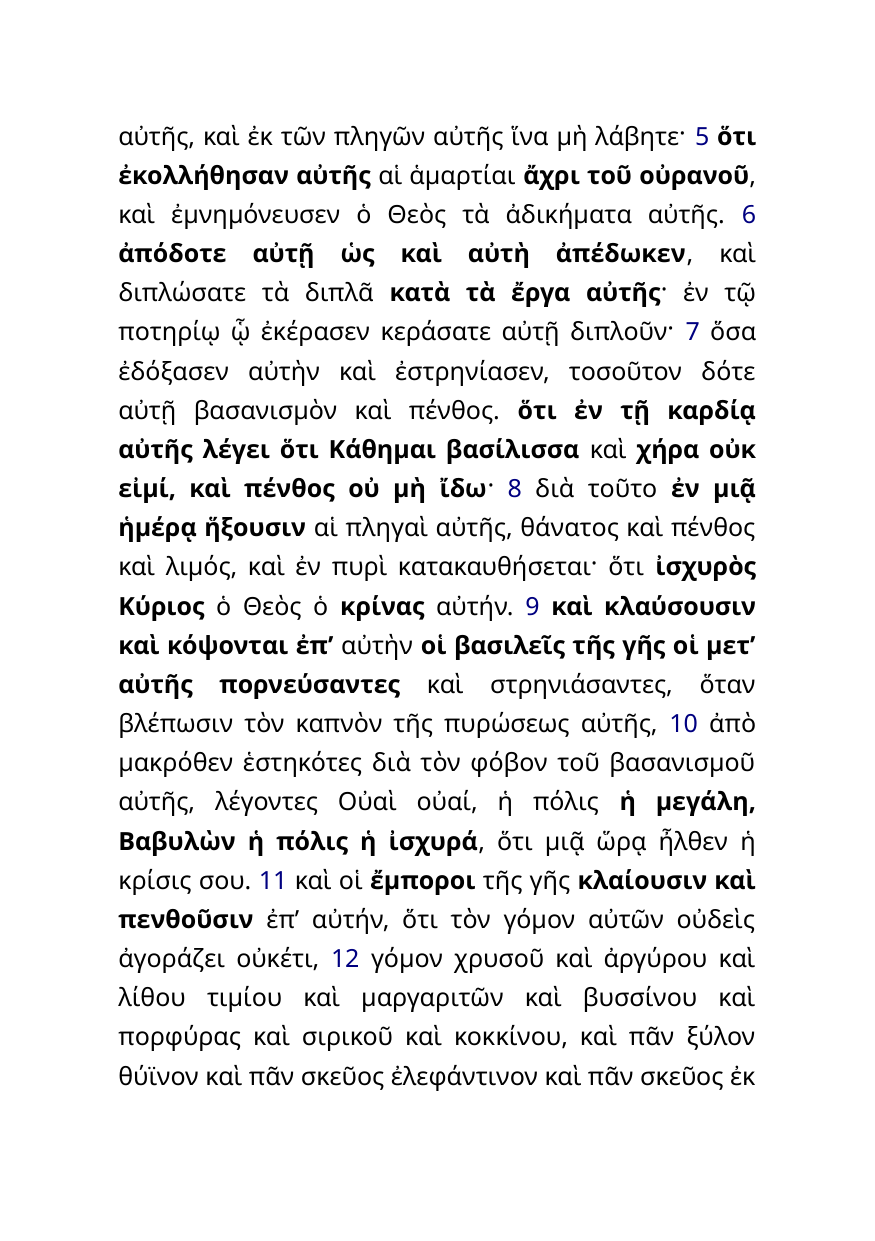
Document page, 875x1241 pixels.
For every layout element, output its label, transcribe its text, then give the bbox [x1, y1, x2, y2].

text αὐτῆς, καὶ ἐκ τῶν πληγῶν αὐτῆς ἵνα μὴ λάβητε· 5 ὅτι ἐκολλήθησαν αὐτῆς αἱ ἁμαρτίαι ἄχρι τοῦ οὐρανοῦ, καὶ ἐμνημόνευσεν ὁ Θεὸς τὰ ἀδικήματα αὐτῆς. 6 ἀπόδοτε αὐτῇ ὡς καὶ αὐτὴ ἀπέδωκεν, καὶ διπλώσατε τὰ διπλᾶ κατὰ τὰ ἔργα αὐτῆς· ἐν τῷ ποτηρίῳ ᾧ ἐκέρασεν κεράσατε αὐτῇ διπλοῦν· 7 ὅσα ἐδόξασεν αὐτὴν καὶ ἐστρηνίασεν, τοσοῦτον δότε αὐτῇ βασανισμὸν καὶ πένθος. ὅτι ἐν τῇ καρδίᾳ αὐτῆς λέγει ὅτι Κάθημαι βασίλισσα καὶ χήρα οὐκ εἰμί, καὶ πένθος οὐ μὴ ἴδω· 8 διὰ τοῦτο ἐν μιᾷ ἡμέρᾳ ἥξουσιν αἱ πληγαὶ αὐτῆς, θάνατος καὶ πένθος καὶ λιμός, καὶ ἐν πυρὶ κατακαυθήσεται· ὅτι ἰσχυρὸς Κύριος ὁ Θεὸς ὁ κρίνας αὐτήν. 9 καὶ κλαύσουσιν καὶ κόψονται ἐπ’ αὐτὴν οἱ βασιλεῖς τῆς γῆς οἱ μετ’ αὐτῆς πορνεύσαντες καὶ στρηνιάσαντες, ὅταν βλέπωσιν τὸν καπνὸν τῆς πυρώσεως αὐτῆς, 10 ἀπὸ μακρόθεν ἑστηκότες διὰ τὸν φόβον τοῦ βασανισμοῦ αὐτῆς, λέγοντες Οὐαὶ οὐαί, ἡ πόλις ἡ μεγάλη, Βαβυλὼν ἡ πόλις ἡ ἰσχυρά, ὅτι μιᾷ ὥρᾳ ἦλθεν ἡ κρίσις σου. 11 καὶ οἱ ἔμποροι τῆς γῆς κλαίουσιν καὶ πενθοῦσιν ἐπ’ αὐτήν, ὅτι τὸν γόμον αὐτῶν οὐδεὶς ἀγοράζει οὐκέτι, 12 γόμον χρυσοῦ καὶ ἀργύρου καὶ λίθου τιμίου καὶ μαργαριτῶν καὶ βυσσίνου καὶ πορφύρας καὶ σιρικοῦ καὶ κοκκίνου, καὶ πᾶν ξύλον θύϊνον καὶ πᾶν σκεῦος ἐλεφάντινον καὶ πᾶν σκεῦος ἐκ [118, 118, 756, 1092]
